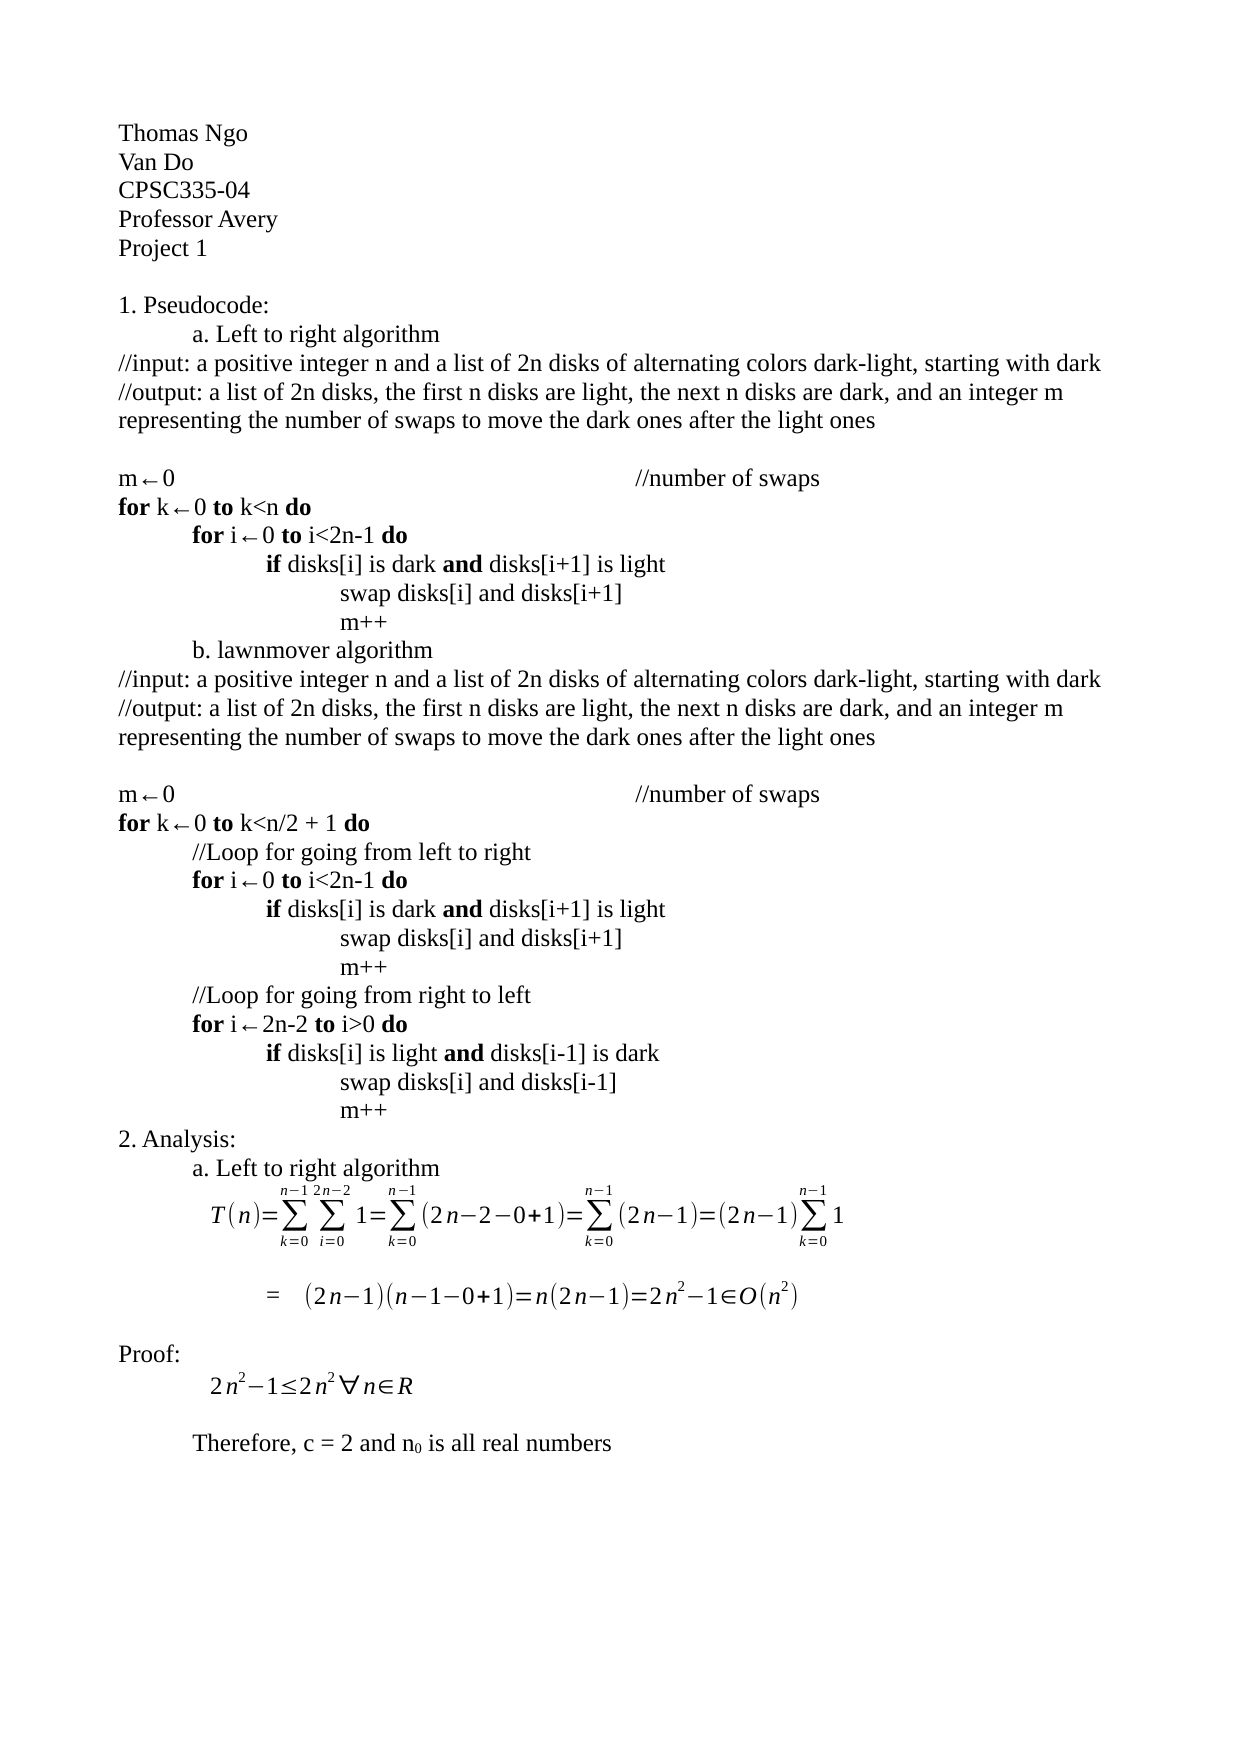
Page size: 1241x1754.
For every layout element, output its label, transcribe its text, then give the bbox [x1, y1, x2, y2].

text for k←0 to k<n do [118, 492, 1122, 521]
text if disks[i] is light and disks[i-1] is dark [118, 1038, 1122, 1067]
text for i←0 to i<2n-1 do [118, 521, 1122, 549]
text swap disks[i] and disks[i+1] [118, 578, 1122, 607]
text m++ [118, 952, 1122, 981]
text CPSC335-04 [118, 176, 1122, 204]
text for i←2n-2 to i>0 do [118, 1009, 1122, 1038]
text = [118, 1278, 1122, 1311]
text m←0 //number of swaps [118, 779, 1122, 808]
text //output: a list of 2n disks, the first n disks are light, the next n disks are dark, and an integer m representing the number of swaps to move the dark ones after the light ones [118, 693, 1122, 751]
text b. lawnmover algorithm [118, 636, 1122, 664]
text //input: a positive integer n and a list of 2n disks of alternating colors dark-light, starting with dark [118, 664, 1122, 693]
text m++ [118, 1096, 1122, 1124]
text //Loop for going from right to left [118, 981, 1122, 1009]
text m←0 //number of swaps [118, 463, 1122, 492]
text if disks[i] is dark and disks[i+1] is light [118, 894, 1122, 923]
text swap disks[i] and disks[i-1] [118, 1067, 1122, 1096]
text Proof: [118, 1339, 1122, 1368]
text Thomas Ngo [118, 118, 1122, 147]
text swap disks[i] and disks[i+1] [118, 923, 1122, 952]
text m++ [118, 607, 1122, 636]
text Van Do [118, 147, 1122, 176]
text a. Left to right algorithm [118, 319, 1122, 348]
text //Loop for going from left to right [118, 837, 1122, 866]
text a. Left to right algorithm [118, 1153, 1122, 1182]
text //output: a list of 2n disks, the first n disks are light, the next n disks are dark, and an integer m representing the number of swaps to move the dark ones after the light ones [118, 377, 1122, 434]
text if disks[i] is dark and disks[i+1] is light [118, 549, 1122, 578]
text 2. Analysis: [118, 1124, 1122, 1153]
text 1. Pseudocode: [118, 291, 1122, 319]
text //input: a positive integer n and a list of 2n disks of alternating colors dark-light, starting with dark [118, 348, 1122, 377]
text for k←0 to k<n/2 + 1 do [118, 808, 1122, 837]
text Professor Avery [118, 204, 1122, 233]
text Project 1 [118, 233, 1122, 262]
text for i←0 to i<2n-1 do [118, 866, 1122, 894]
text Therefore, c = 2 and n0 is all real numbers [118, 1428, 1122, 1457]
